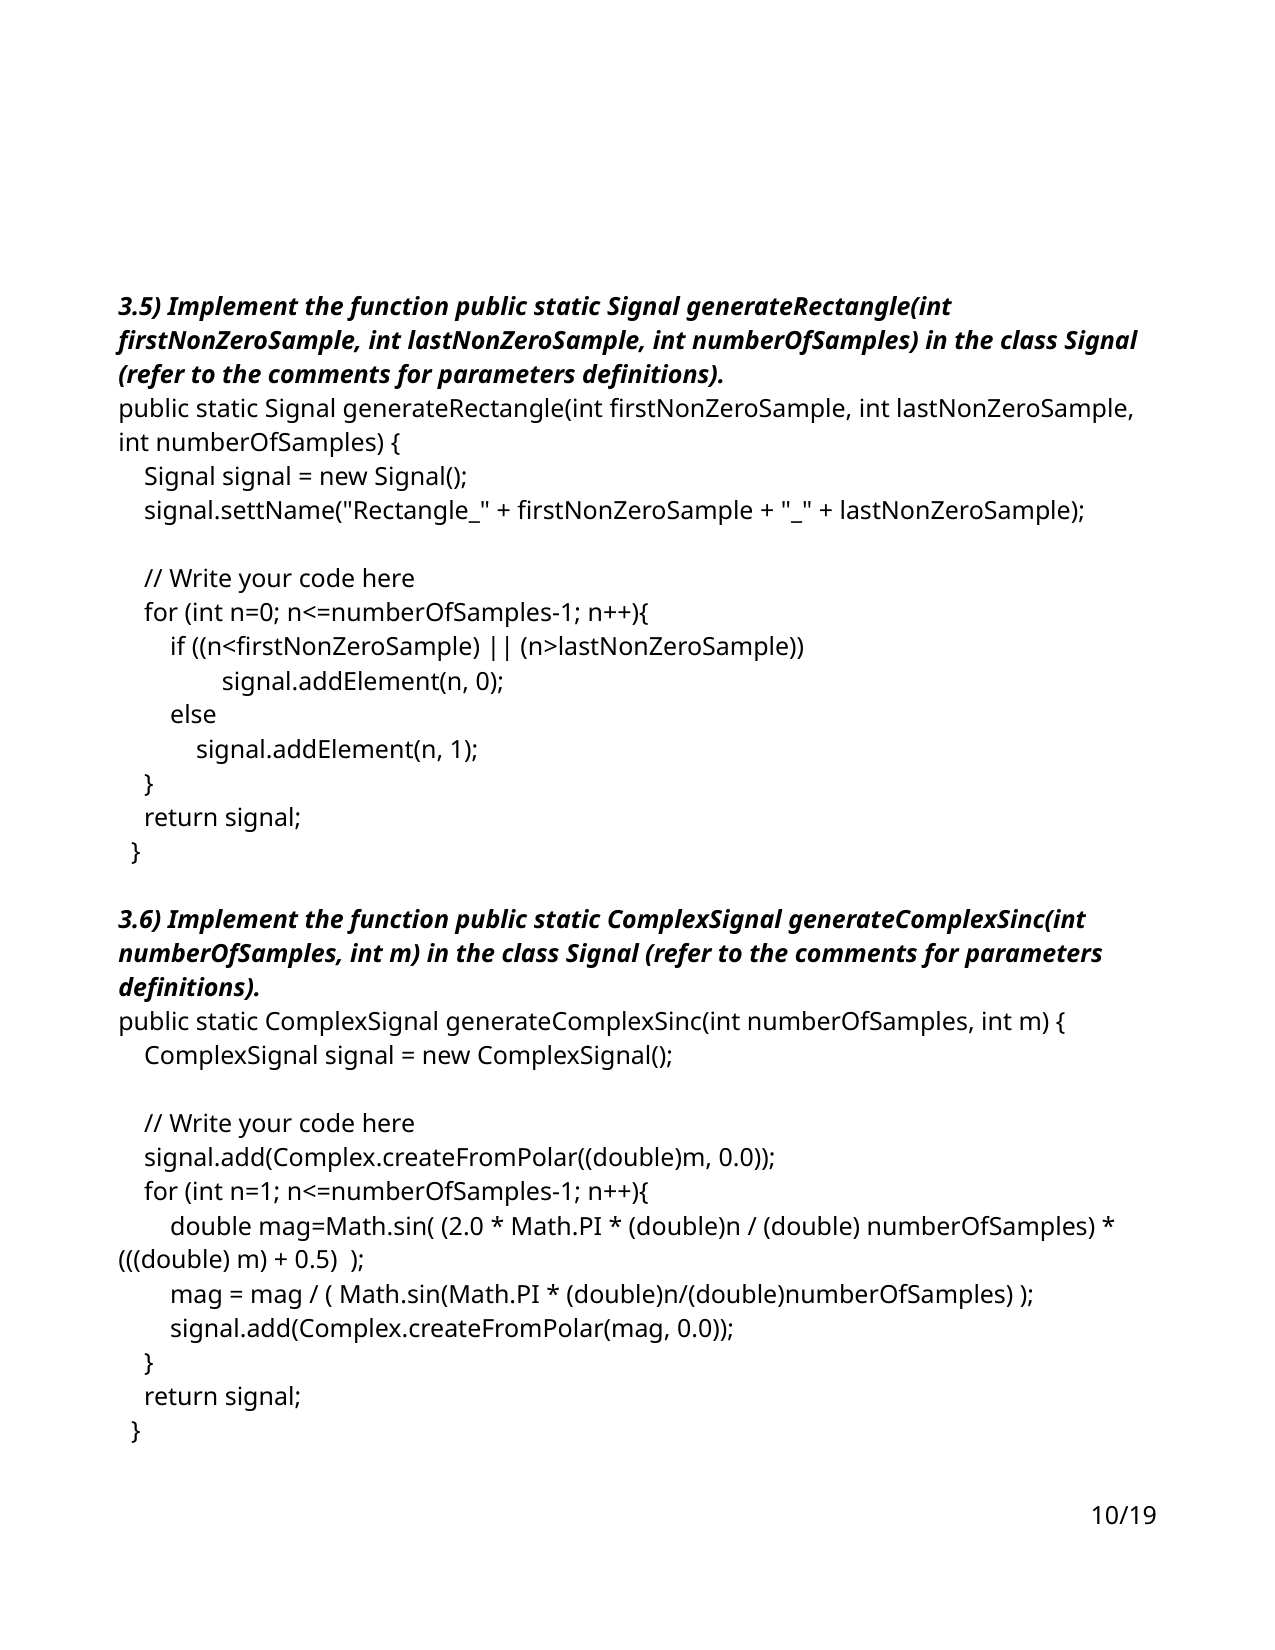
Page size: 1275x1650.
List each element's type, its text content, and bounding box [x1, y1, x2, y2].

text if ((n<firstNonZeroSample) || (n>lastNonZeroSample)) [118, 629, 1157, 663]
text signal.addElement(n, 1); [118, 731, 1157, 765]
text double mag=Math.sin( (2.0 * Math.PI * (double)n / (double) numberOfSamples) * (((double) m) + 0.5) ); [118, 1208, 1157, 1276]
text } [118, 1412, 1157, 1447]
text Signal signal = new Signal(); [118, 459, 1157, 493]
text ComplexSignal signal = new ComplexSignal(); [118, 1038, 1157, 1072]
text 3.5) Implement the function public static Signal generateRectangle(int firstNonZeroSample, int lastNonZeroSample, int numberOfSamples) in the class Signal (refer to the comments for parameters definitions). [118, 288, 1157, 391]
text return signal; [118, 1378, 1157, 1412]
text signal.add(Complex.createFromPolar(mag, 0.0)); [118, 1310, 1157, 1344]
text } [118, 765, 1157, 799]
text // Write your code here [118, 1106, 1157, 1140]
text signal.addElement(n, 0); [118, 663, 1157, 697]
text for (int n=1; n<=numberOfSamples-1; n++){ [118, 1174, 1157, 1208]
text // Write your code here [118, 561, 1157, 595]
text signal.settName("Rectangle_" + firstNonZeroSample + "_" + lastNonZeroSample); [118, 493, 1157, 527]
text signal.add(Complex.createFromPolar((double)m, 0.0)); [118, 1140, 1157, 1174]
text for (int n=0; n<=numberOfSamples-1; n++){ [118, 595, 1157, 629]
text 3.6) Implement the function public static ComplexSignal generateComplexSinc(int numberOfSamples, int m) in the class Signal (refer to the comments for parameters definitions). [118, 902, 1157, 1004]
text else [118, 697, 1157, 731]
text } [118, 1344, 1157, 1378]
text return signal; [118, 799, 1157, 833]
text mag = mag / ( Math.sin(Math.PI * (double)n/(double)numberOfSamples) ); [118, 1276, 1157, 1310]
text } [118, 833, 1157, 867]
text public static ComplexSignal generateComplexSinc(int numberOfSamples, int m) { [118, 1004, 1157, 1038]
text public static Signal generateRectangle(int firstNonZeroSample, int lastNonZeroSample, int numberOfSamples) { [118, 391, 1157, 459]
